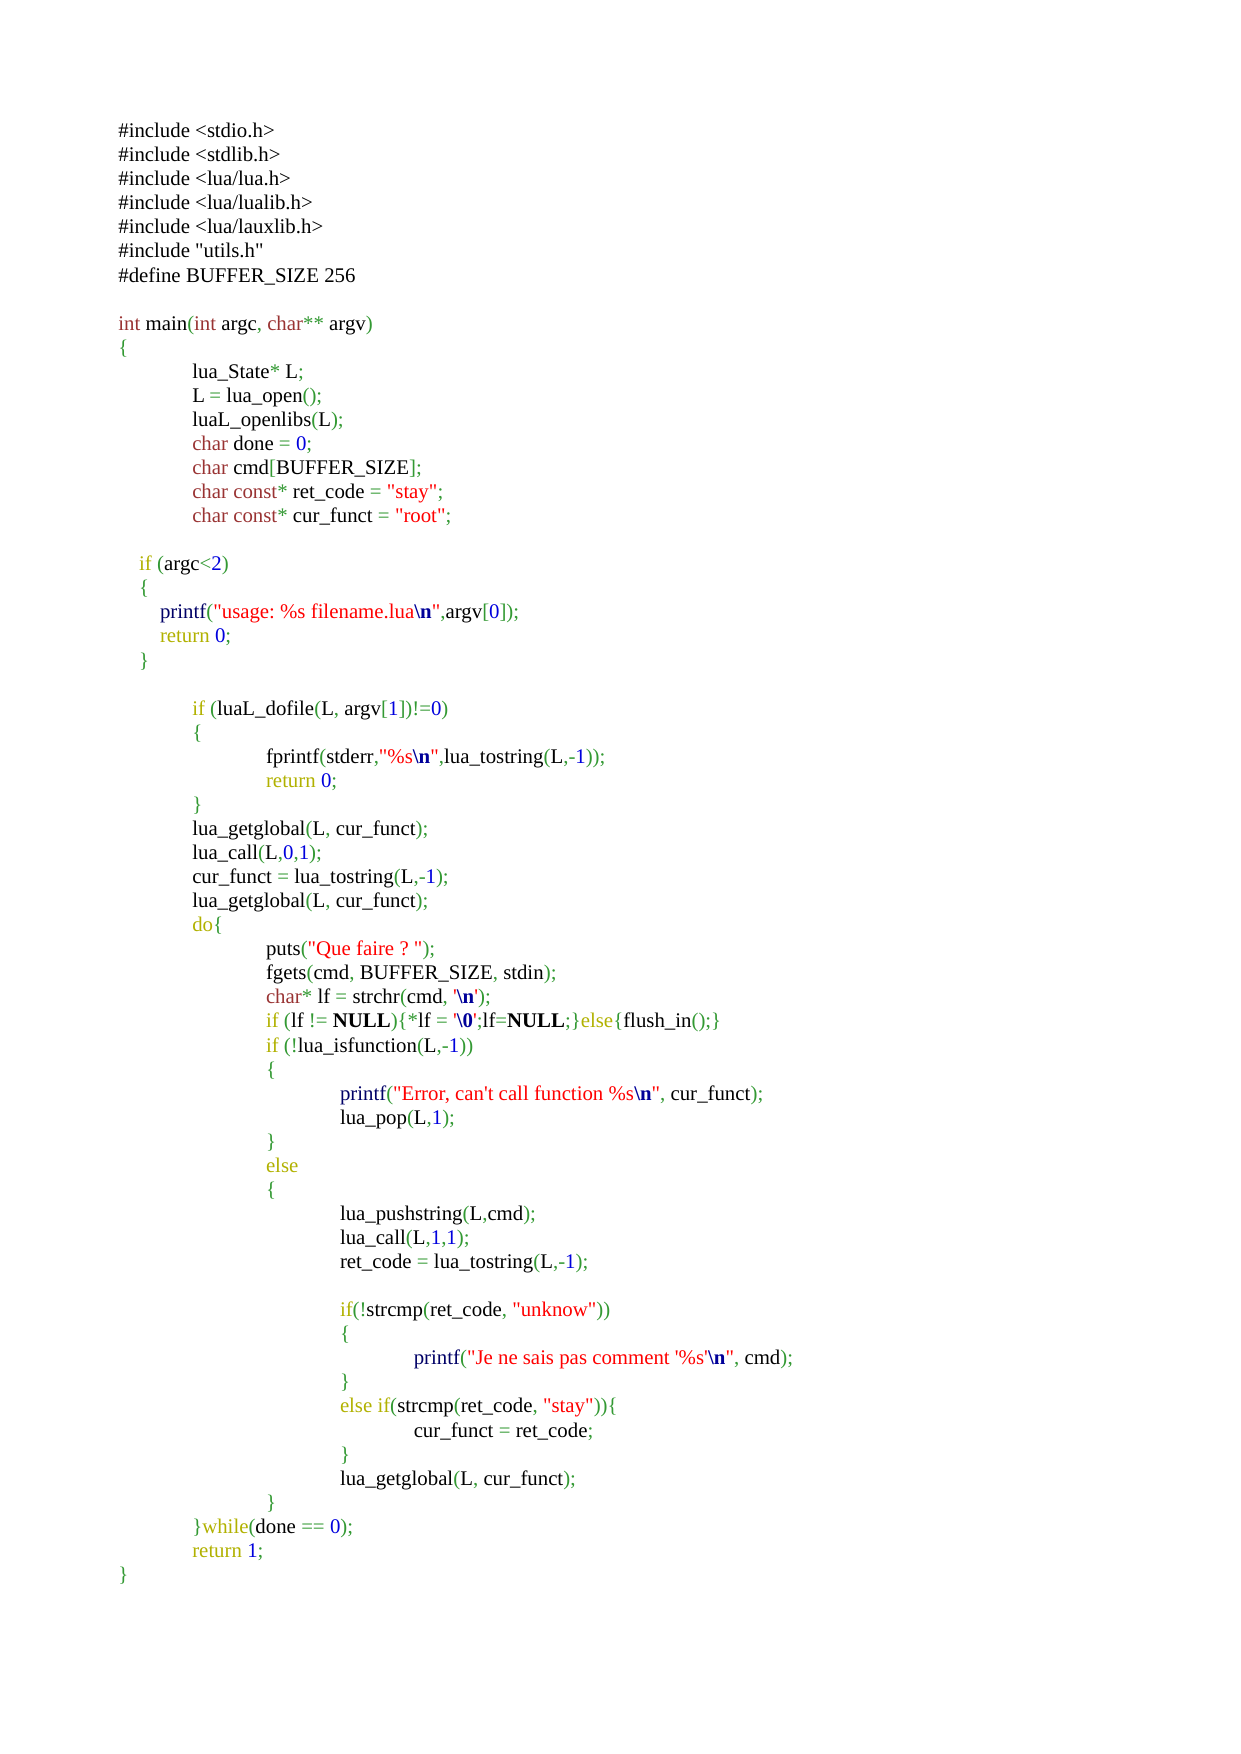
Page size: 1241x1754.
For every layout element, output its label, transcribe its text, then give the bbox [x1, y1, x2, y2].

text #include <stdio.h> #include <stdlib.h> #include <lua/lua.h> #include <lua/lualib.h> #include <lua/lauxlib.h> #include "utils.h" #define BUFFER_SIZE 256 int main(int argc, char** argv) { lua_State* L; L = lua_open(); luaL_openlibs(L); char done = 0; char cmd[BUFFER_SIZE]; char const* ret_code = "stay"; char const* cur_funct = "root"; if (argc<2) { printf("usage: %s filename.lua\n",argv[0]); return 0; } if (luaL_dofile(L, argv[1])!=0) { fprintf(stderr,"%s\n",lua_tostring(L,-1)); return 0; } lua_getglobal(L, cur_funct); lua_call(L,0,1); cur_funct = lua_tostring(L,-1); lua_getglobal(L, cur_funct); do{ puts("Que faire ? "); fgets(cmd, BUFFER_SIZE, stdin); char* lf = strchr(cmd, '\n'); if (lf != NULL){*lf = '\0';lf=NULL;}else{flush_in();} if (!lua_isfunction(L,-1)) { printf("Error, can't call function %s\n", cur_funct); lua_pop(L,1); } else { lua_pushstring(L,cmd); lua_call(L,1,1); ret_code = lua_tostring(L,-1); if(!strcmp(ret_code, "unknow")) { printf("Je ne sais pas comment '%s'\n", cmd); } else if(strcmp(ret_code, "stay")){ cur_funct = ret_code; } lua_getglobal(L, cur_funct); } }while(done == 0); return 1; } [118, 118, 1122, 1586]
